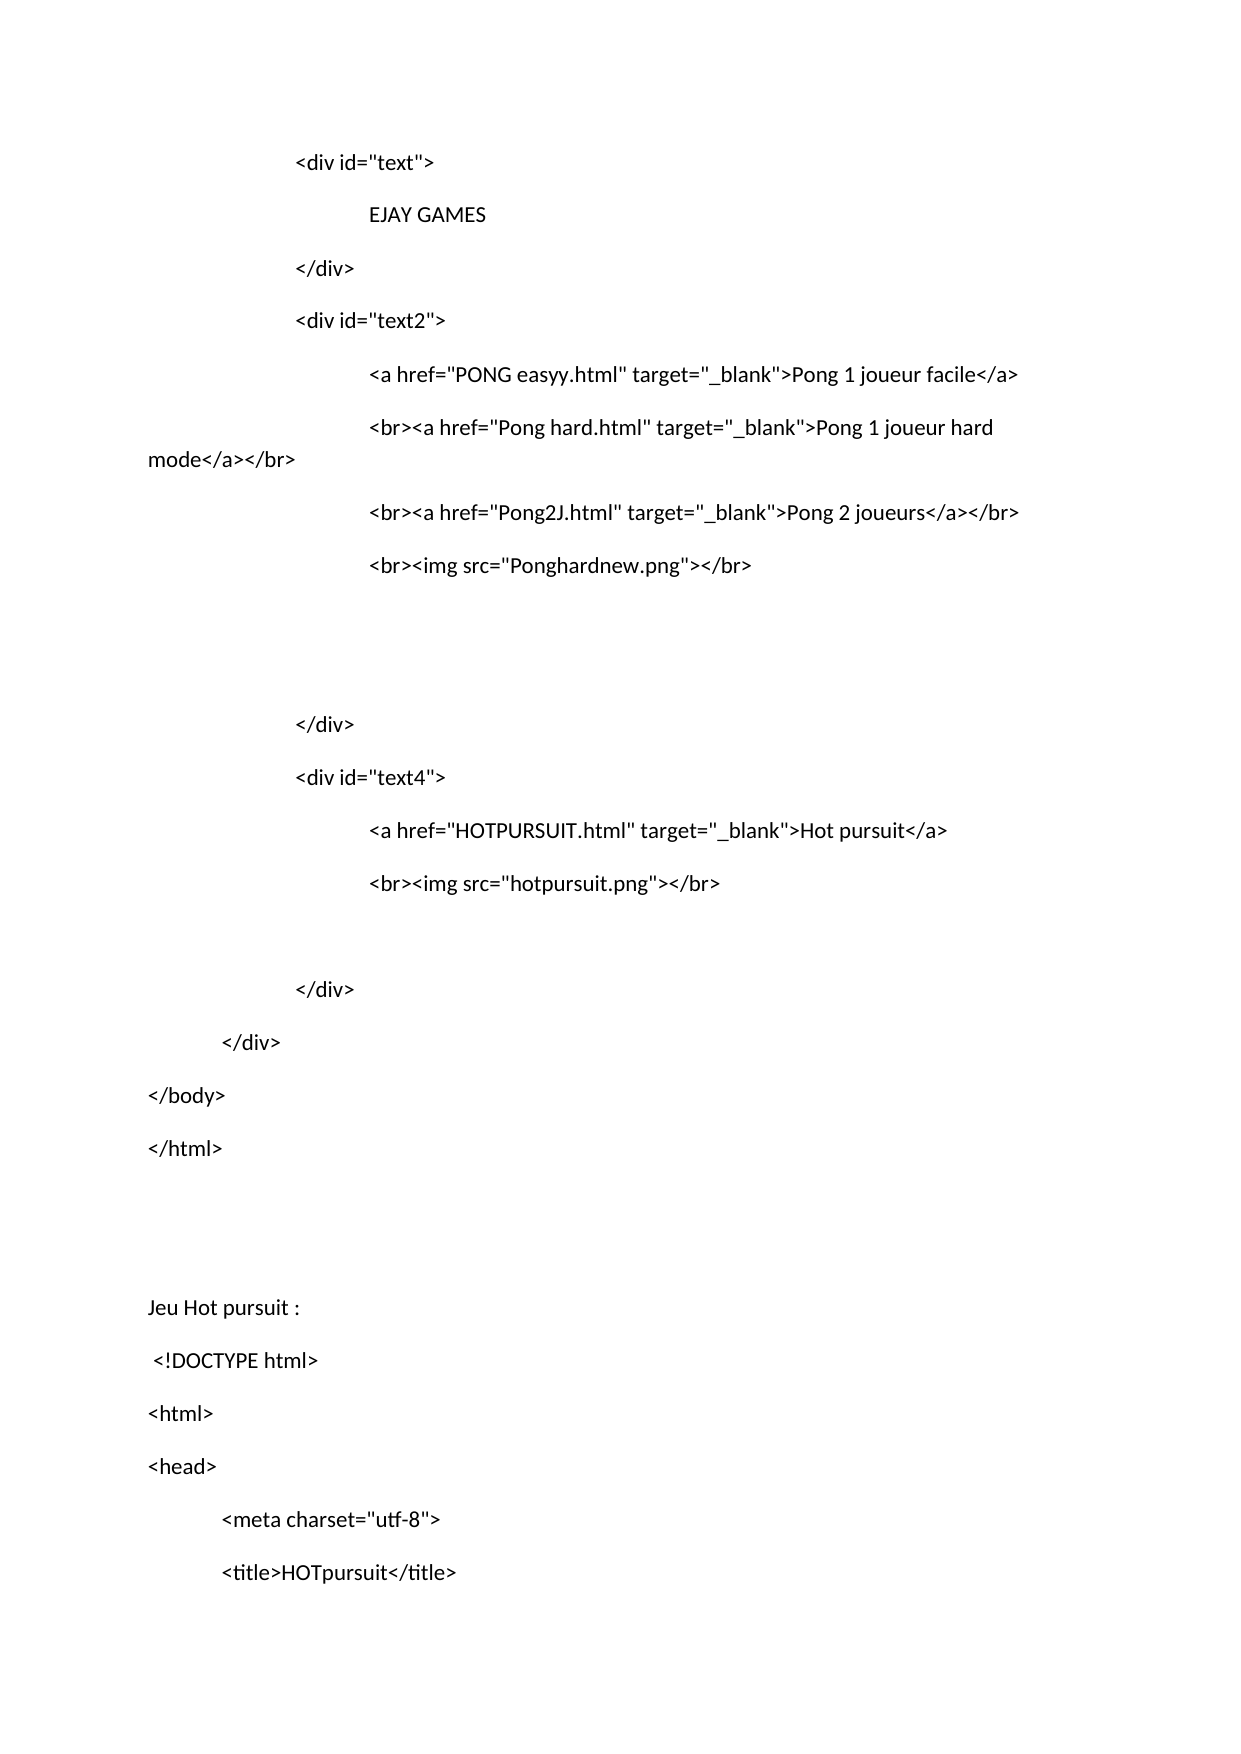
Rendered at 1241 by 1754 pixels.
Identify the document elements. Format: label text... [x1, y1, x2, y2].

text EJAY GAMES [148, 201, 1093, 229]
text <a href="HOTPURSUIT.html" target="_blank">Hot pursuit</a> [148, 816, 1093, 844]
text <div id="text4"> [148, 763, 1093, 791]
text <div id="text2"> [148, 307, 1093, 335]
text Jeu Hot pursuit : [148, 1293, 1093, 1321]
text </body> [148, 1081, 1093, 1109]
text <br><a href="Pong hard.html" target="_blank">Pong 1 joueur hard mode</a></br> [148, 413, 1093, 473]
text <title>HOTpursuit</title> [148, 1558, 1093, 1586]
text </div> [148, 254, 1093, 282]
text <br><a href="Pong2J.html" target="_blank">Pong 2 joueurs</a></br> [148, 498, 1093, 526]
text </html> [148, 1134, 1093, 1162]
text </div> [148, 710, 1093, 738]
text <br><img src="Ponghardnew.png"></br> [148, 551, 1093, 579]
text <html> [148, 1399, 1093, 1427]
text <br><img src="hotpursuit.png"></br> [148, 869, 1093, 897]
text <a href="PONG easyy.html" target="_blank">Pong 1 joueur facile</a> [148, 360, 1093, 388]
text <head> [148, 1452, 1093, 1480]
text <div id="text"> [148, 148, 1093, 176]
text <!DOCTYPE html> [148, 1346, 1093, 1374]
text </div> [148, 1028, 1093, 1056]
text <meta charset="utf-8"> [148, 1505, 1093, 1533]
text </div> [148, 975, 1093, 1003]
